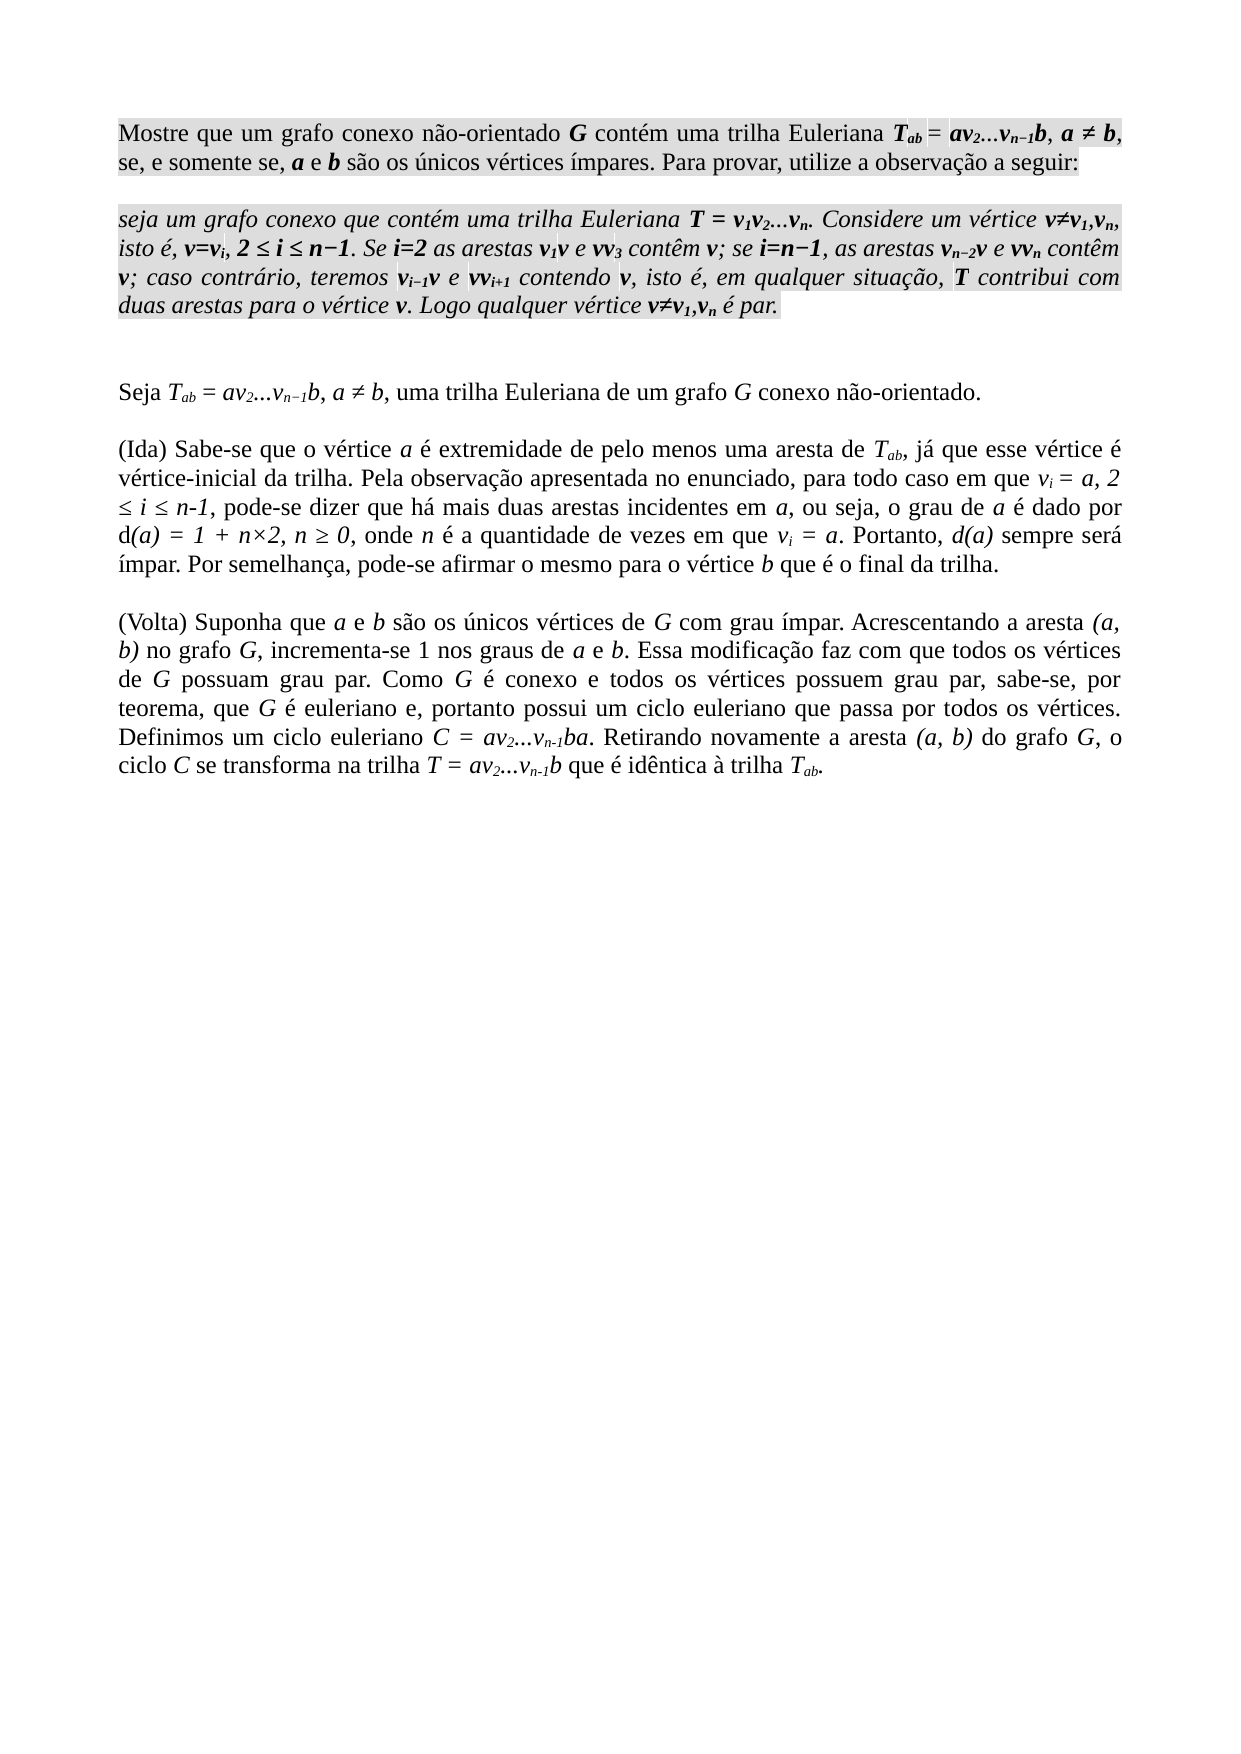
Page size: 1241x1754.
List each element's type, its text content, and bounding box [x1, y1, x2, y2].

text seja um grafo conexo que contém uma trilha Euleriana T = v1v2...vn. Considere um vértice v≠v1,vn, isto é, v=vi, 2 ≤ i ≤ n−1. Se i=2 as arestas v1v e vv3 contêm v; se i=n−1, as arestas vn−2v e vvn contêm v; caso contrário, teremos vi−1v e vvi+1 contendo v, isto é, em qualquer situação, T contribui com duas arestas para o vértice v. Logo qualquer vértice v≠v1,vn é par. [118, 204, 1122, 319]
text (Ida) Sabe-se que o vértice a é extremidade de pelo menos uma aresta de Tab, já que esse vértice é vértice-inicial da trilha. Pela observação apresentada no enunciado, para todo caso em que vi = a, 2 ≤ i ≤ n-1, pode-se dizer que há mais duas arestas incidentes em a, ou seja, o grau de a é dado por d(a) = 1 + n×2, n ≥ 0, onde n é a quantidade de vezes em que vi = a. Portanto, d(a) sempre será ímpar. Por semelhança, pode-se afirmar o mesmo para o vértice b que é o final da trilha. [118, 434, 1122, 578]
text Seja Tab = av2...vn−1b, a ≠ b, uma trilha Euleriana de um grafo G conexo não-orientado. [118, 377, 1122, 406]
text Mostre que um grafo conexo não-orientado G contém uma trilha Euleriana Tab = av2...vn−1b, a ≠ b, se, e somente se, a e b são os únicos vértices ímpares. Para provar, utilize a observação a seguir: [118, 118, 1122, 176]
text (Volta) Suponha que a e b são os únicos vértices de G com grau ímpar. Acrescentando a aresta (a, b) no grafo G, incrementa-se 1 nos graus de a e b. Essa modificação faz com que todos os vértices de G possuam grau par. Como G é conexo e todos os vértices possuem grau par, sabe-se, por teorema, que G é euleriano e, portanto possui um ciclo euleriano que passa por todos os vértices. Definimos um ciclo euleriano C = av2...vn-1ba. Retirando novamente a aresta (a, b) do grafo G, o ciclo C se transforma na trilha T = av2...vn-1b que é idêntica à trilha Tab. [118, 607, 1122, 779]
